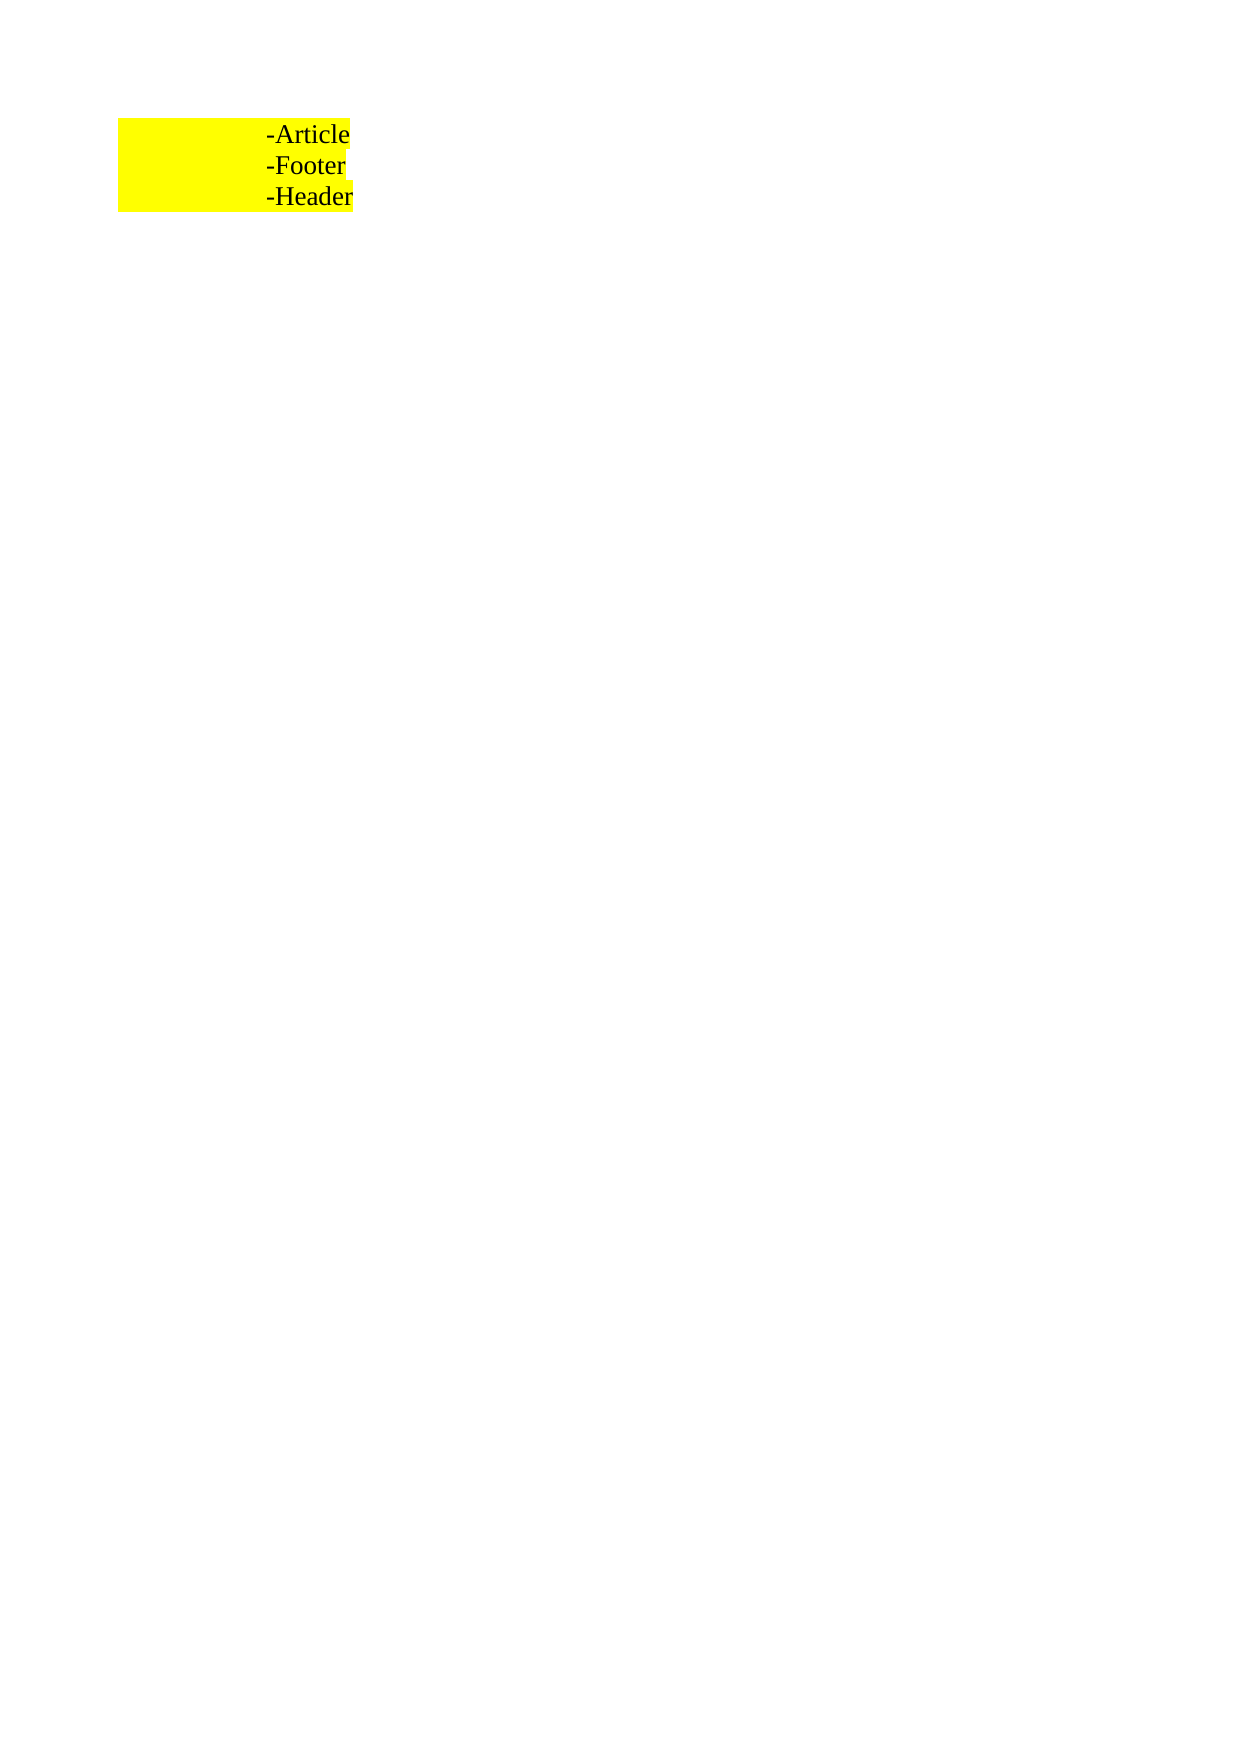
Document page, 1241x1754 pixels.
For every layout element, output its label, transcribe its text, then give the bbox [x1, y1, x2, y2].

text -Article [118, 118, 1122, 149]
text -Footer [118, 149, 1122, 180]
text -Header [118, 180, 1122, 212]
